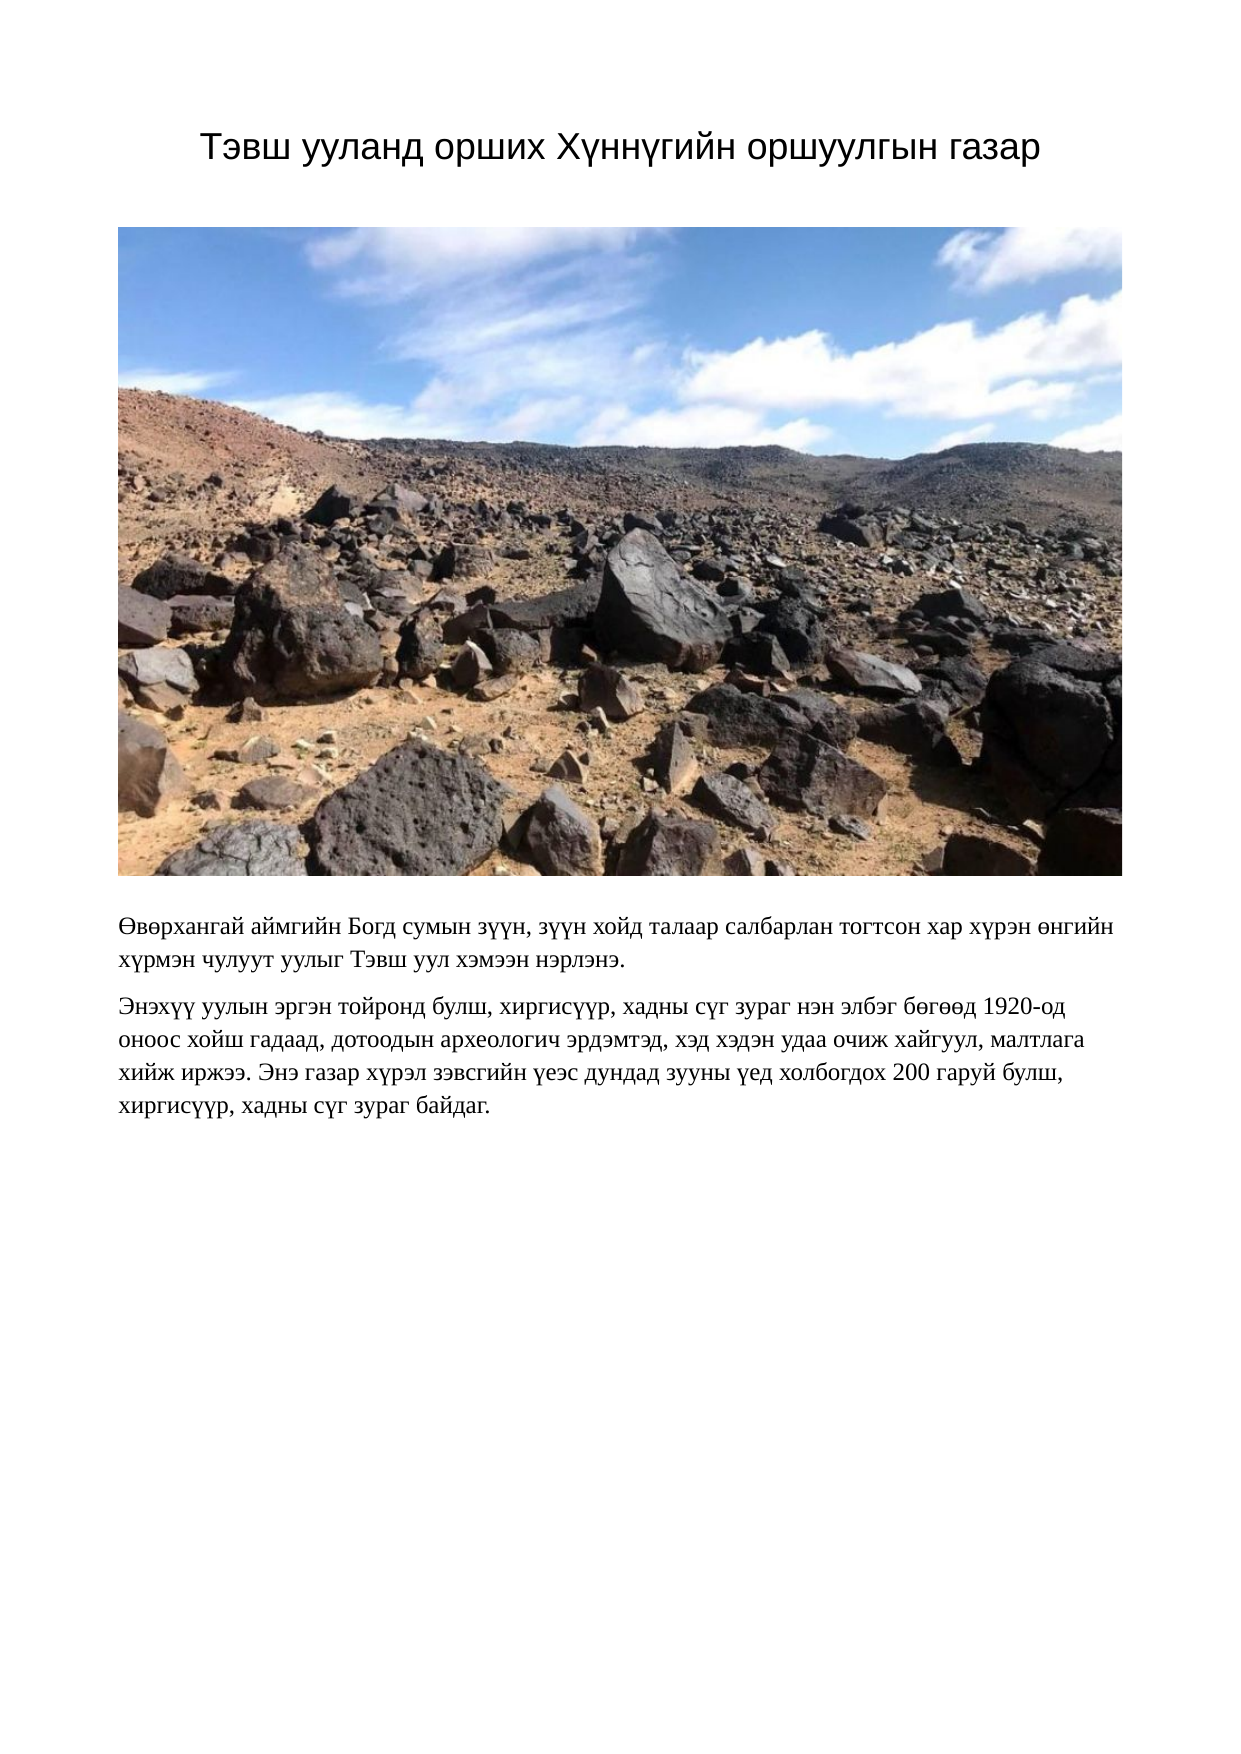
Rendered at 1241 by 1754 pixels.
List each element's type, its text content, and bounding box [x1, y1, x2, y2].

text Өвөрхангай аймгийн Богд сумын зүүн, зүүн хойд талаар салбарлан тогтсон хар хүрэн өнгийн хүрмэн чулуут уулыг Тэвш уул хэмээн нэрлэнэ. [118, 911, 1122, 973]
text Энэхүү уулын эргэн тойронд булш, хиргисүүр, хадны сүг зураг нэн элбэг бөгөөд 1920-од оноос хойш гадаад, дотоодын археологич эрдэмтэд, хэд хэдэн удаа очиж хайгуул, малтлага хийж иржээ. Энэ газар хүрэл зэвсгийн үеэс дундад зууны үед холбогдох 200 гаруй булш, хиргисүүр, хадны сүг зураг байдаг. [118, 991, 1122, 1119]
subtitle Тэвш ууланд орших Хүннүгийн оршуулгын газар [118, 124, 1122, 167]
picture [118, 227, 1123, 876]
